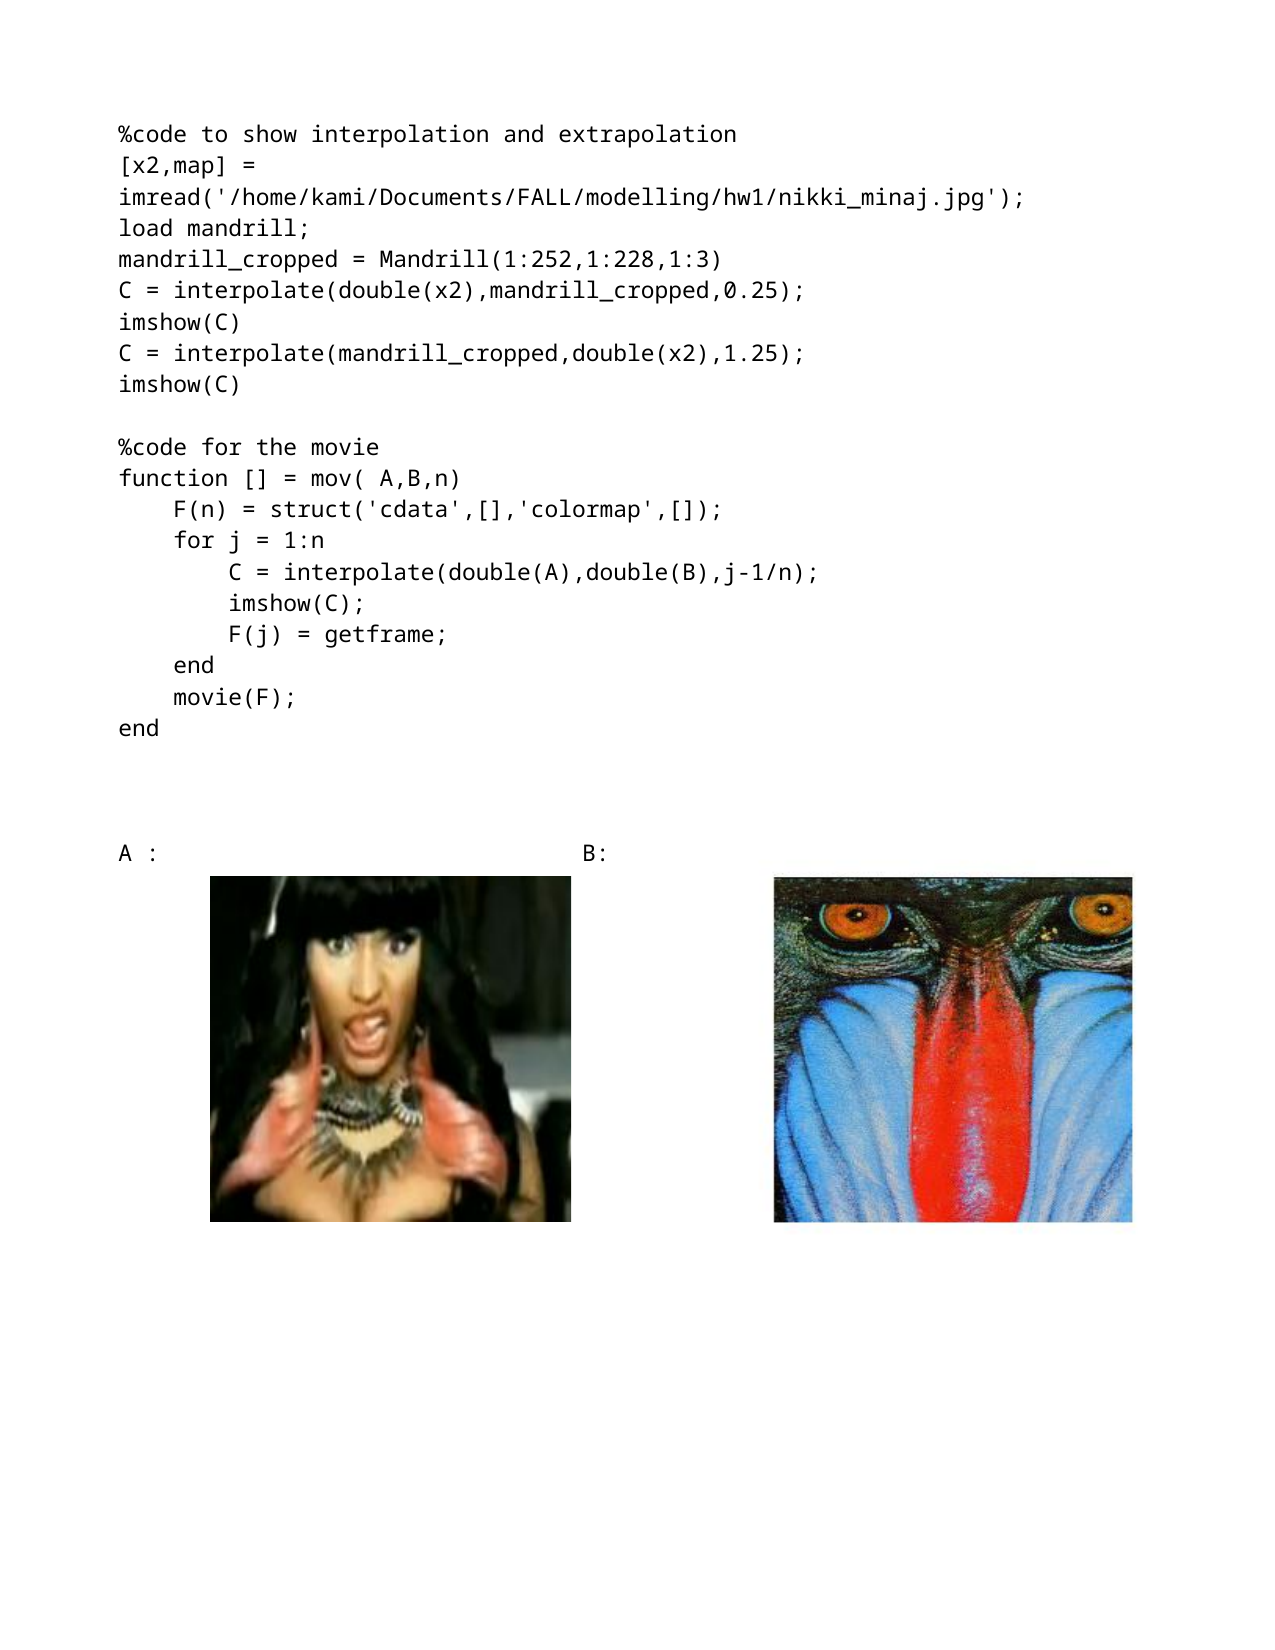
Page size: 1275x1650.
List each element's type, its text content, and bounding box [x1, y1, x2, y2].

text end [118, 712, 1157, 743]
text load mandrill; [118, 212, 1157, 243]
text C = interpolate(double(x2),mandrill_cropped,0.25); [118, 274, 1157, 306]
picture [210, 876, 572, 1222]
text for j = 1:n [118, 524, 1157, 556]
text C = interpolate(mandrill_cropped,double(x2),1.25); [118, 337, 1157, 368]
text F(n) = struct('cdata',[],'colormap',[]); [118, 493, 1157, 524]
text %code for the movie [118, 431, 1157, 462]
text %code to show interpolation and extrapolation [118, 118, 1157, 149]
text imshow(C); [118, 587, 1157, 618]
text A : B: [118, 837, 1157, 868]
text end [118, 649, 1157, 681]
text function [] = mov( A,B,n) [118, 462, 1157, 493]
text movie(F); [118, 681, 1157, 712]
text [x2,map] = imread('/home/kami/Documents/FALL/modelling/hw1/nikki_minaj.jpg'); [118, 149, 1157, 212]
text imshow(C) [118, 368, 1157, 399]
text imshow(C) [118, 306, 1157, 337]
text mandrill_cropped = Mandrill(1:252,1:228,1:3) [118, 243, 1157, 274]
text F(j) = getframe; [118, 618, 1157, 649]
picture [635, 839, 1275, 1302]
text C = interpolate(double(A),double(B),j-1/n); [118, 556, 1157, 587]
